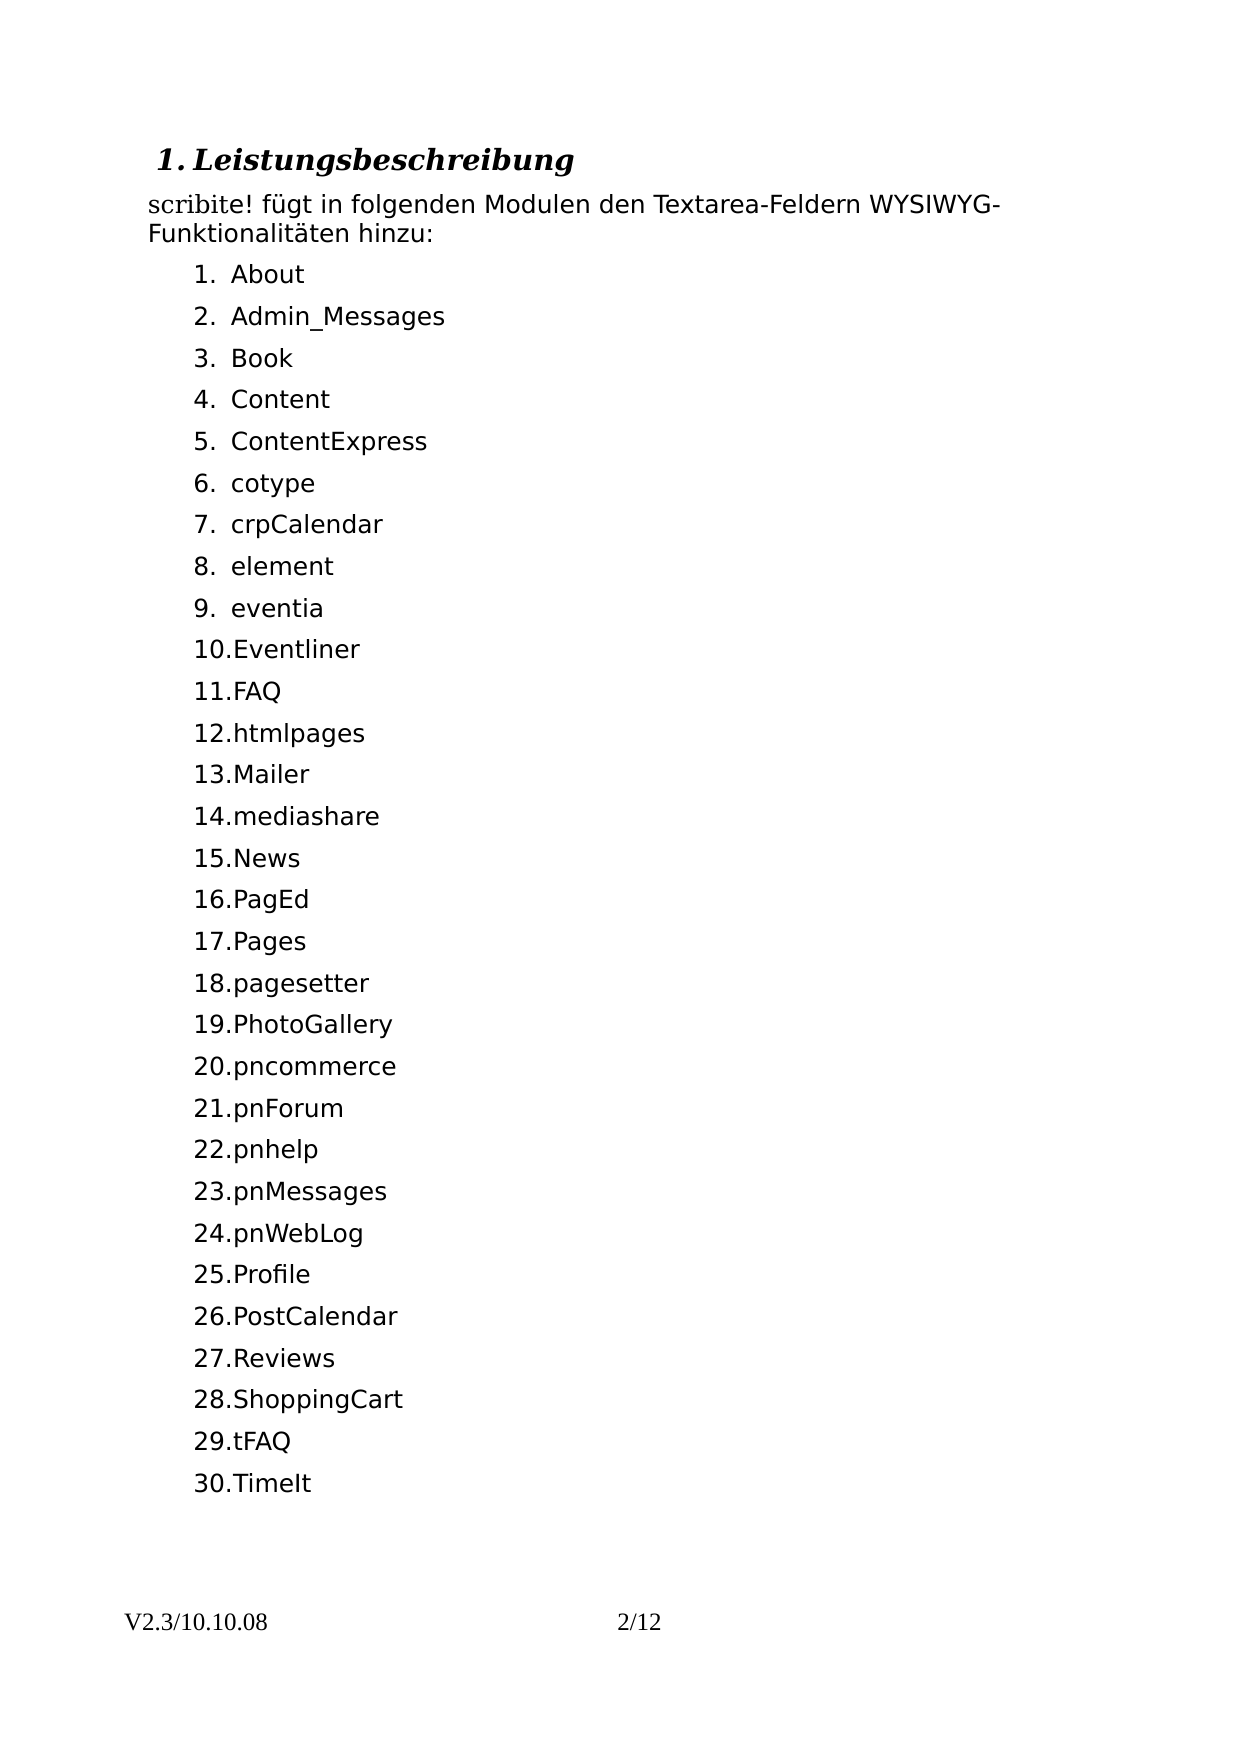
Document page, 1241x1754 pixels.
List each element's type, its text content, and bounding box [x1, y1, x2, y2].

list TimeIt [193, 1469, 1160, 1498]
list Book [193, 344, 1160, 373]
list News [193, 844, 1160, 873]
list About [193, 261, 1160, 290]
list Admin_Messages [193, 302, 1160, 332]
list ContentExpress [193, 427, 1160, 457]
list cotype [193, 469, 1160, 498]
list pncommerce [193, 1052, 1160, 1082]
list Eventliner [193, 636, 1160, 665]
list tFAQ [193, 1427, 1160, 1457]
list pnWebLog [193, 1219, 1160, 1248]
list FAQ [193, 677, 1160, 707]
text scribite! fügt in folgenden Modulen den Textarea-Feldern WYSIWYG-Funktionalitäten hinzu: [148, 190, 1160, 248]
list mediashare [193, 802, 1160, 832]
list pnMessages [193, 1177, 1160, 1207]
list Mailer [193, 761, 1160, 790]
list crpCalendar [193, 511, 1160, 540]
list Pages [193, 927, 1160, 957]
list pnForum [193, 1094, 1160, 1123]
list Reviews [193, 1344, 1160, 1373]
list PagEd [193, 886, 1160, 915]
list pagesetter [193, 969, 1160, 998]
list Content [193, 386, 1160, 415]
list PhotoGallery [193, 1011, 1160, 1040]
list Profile [193, 1261, 1160, 1290]
list htmlpages [193, 719, 1160, 748]
list PostCalendar [193, 1302, 1160, 1332]
list pnhelp [193, 1136, 1160, 1165]
list ShoppingCart [193, 1386, 1160, 1415]
list eventia [193, 594, 1160, 623]
list element [193, 552, 1160, 582]
subtitle Leistungsbeschreibung [156, 143, 1160, 177]
